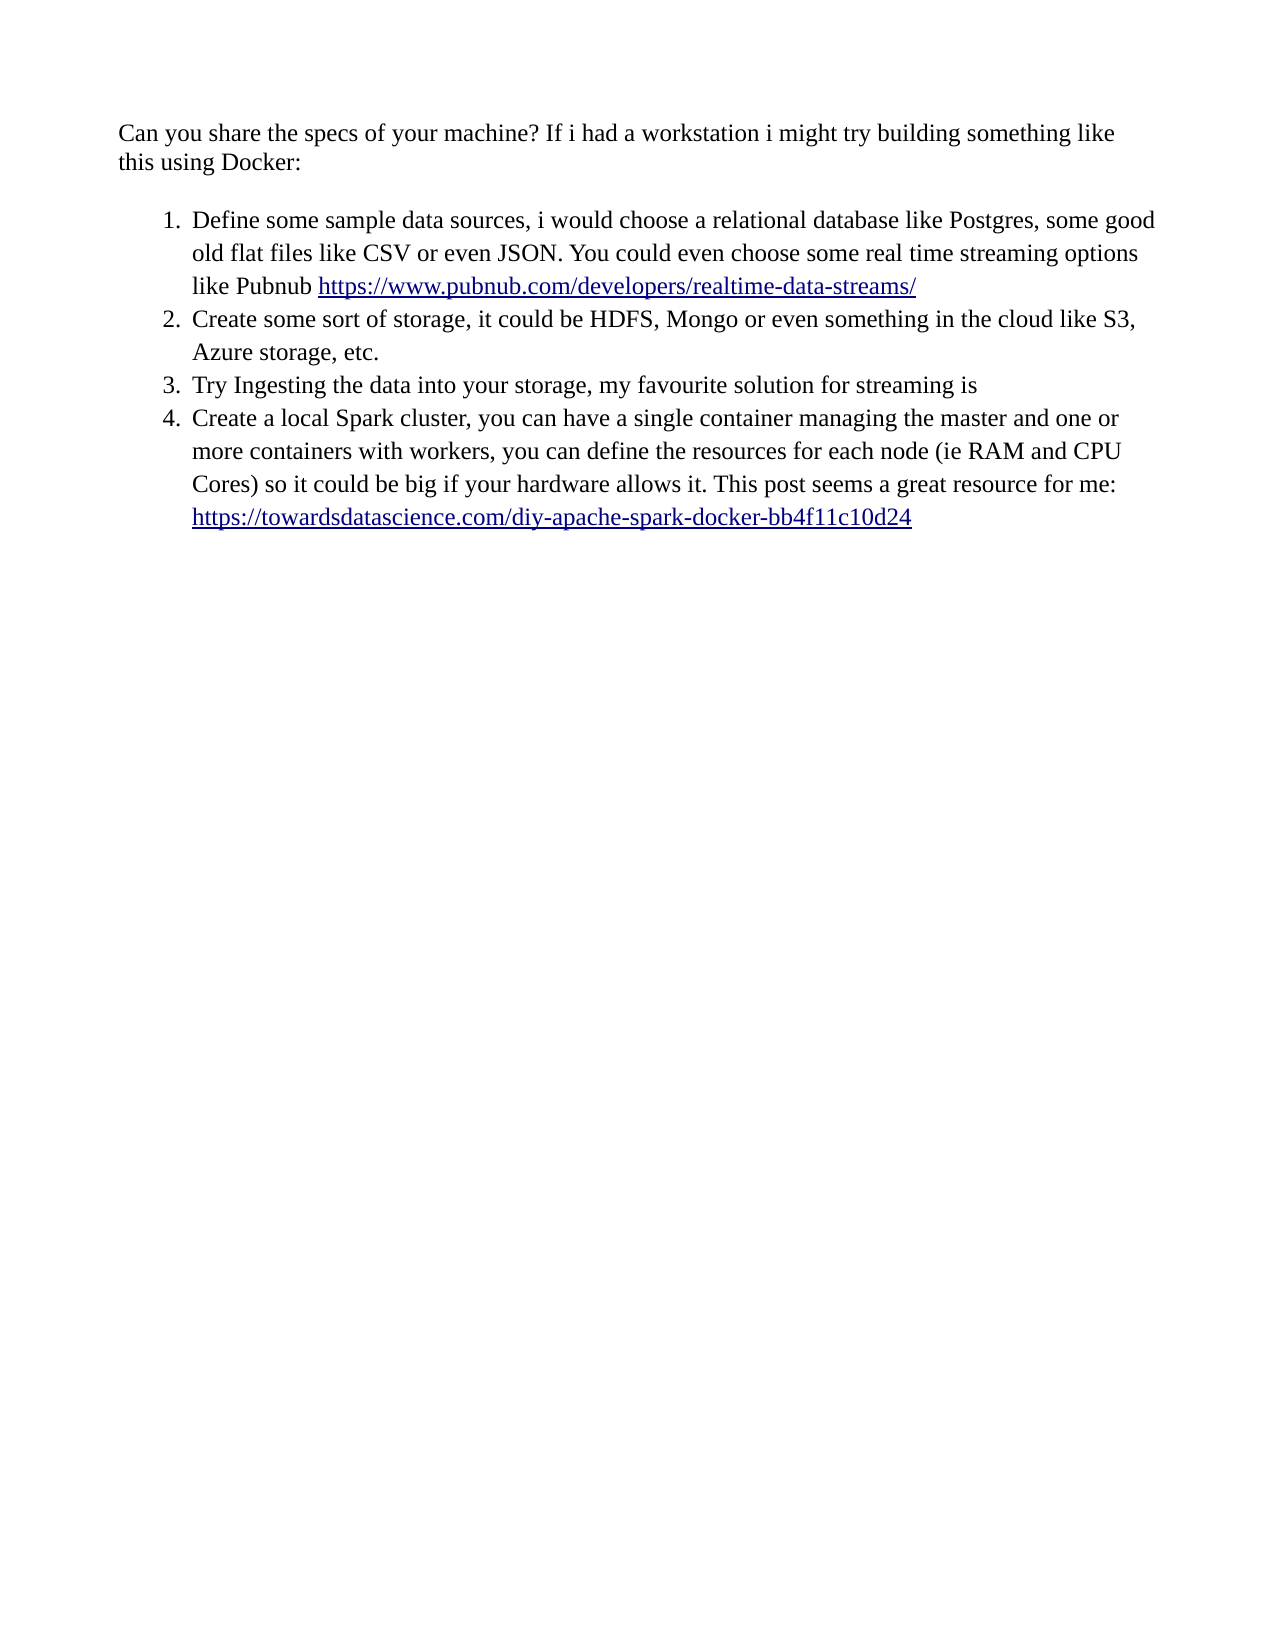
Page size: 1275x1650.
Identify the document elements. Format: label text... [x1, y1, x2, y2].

list Define some sample data sources, i would choose a relational database like Postgres, some good old flat files like CSV or even JSON. You could even choose some real time streaming options like Pubnub https://www.pubnub.com/developers/realtime-data-streams/ [162, 205, 1157, 300]
list Create some sort of storage, it could be HDFS, Mongo or even something in the cloud like S3, Azure storage, etc. [162, 304, 1157, 366]
list Create a local Spark cluster, you can have a single container managing the master and one or more containers with workers, you can define the resources for each node (ie RAM and CPU Cores) so it could be big if your hardware allows it. This post seems a great resource for me: https://towardsdatascience.com/diy-apache-spark-docker-bb4f11c10d24 [162, 403, 1157, 531]
list Try Ingesting the data into your storage, my favourite solution for streaming is [162, 370, 1157, 399]
text Can you share the specs of your machine? If i had a workstation i might try building something like this using Docker: [118, 118, 1157, 176]
